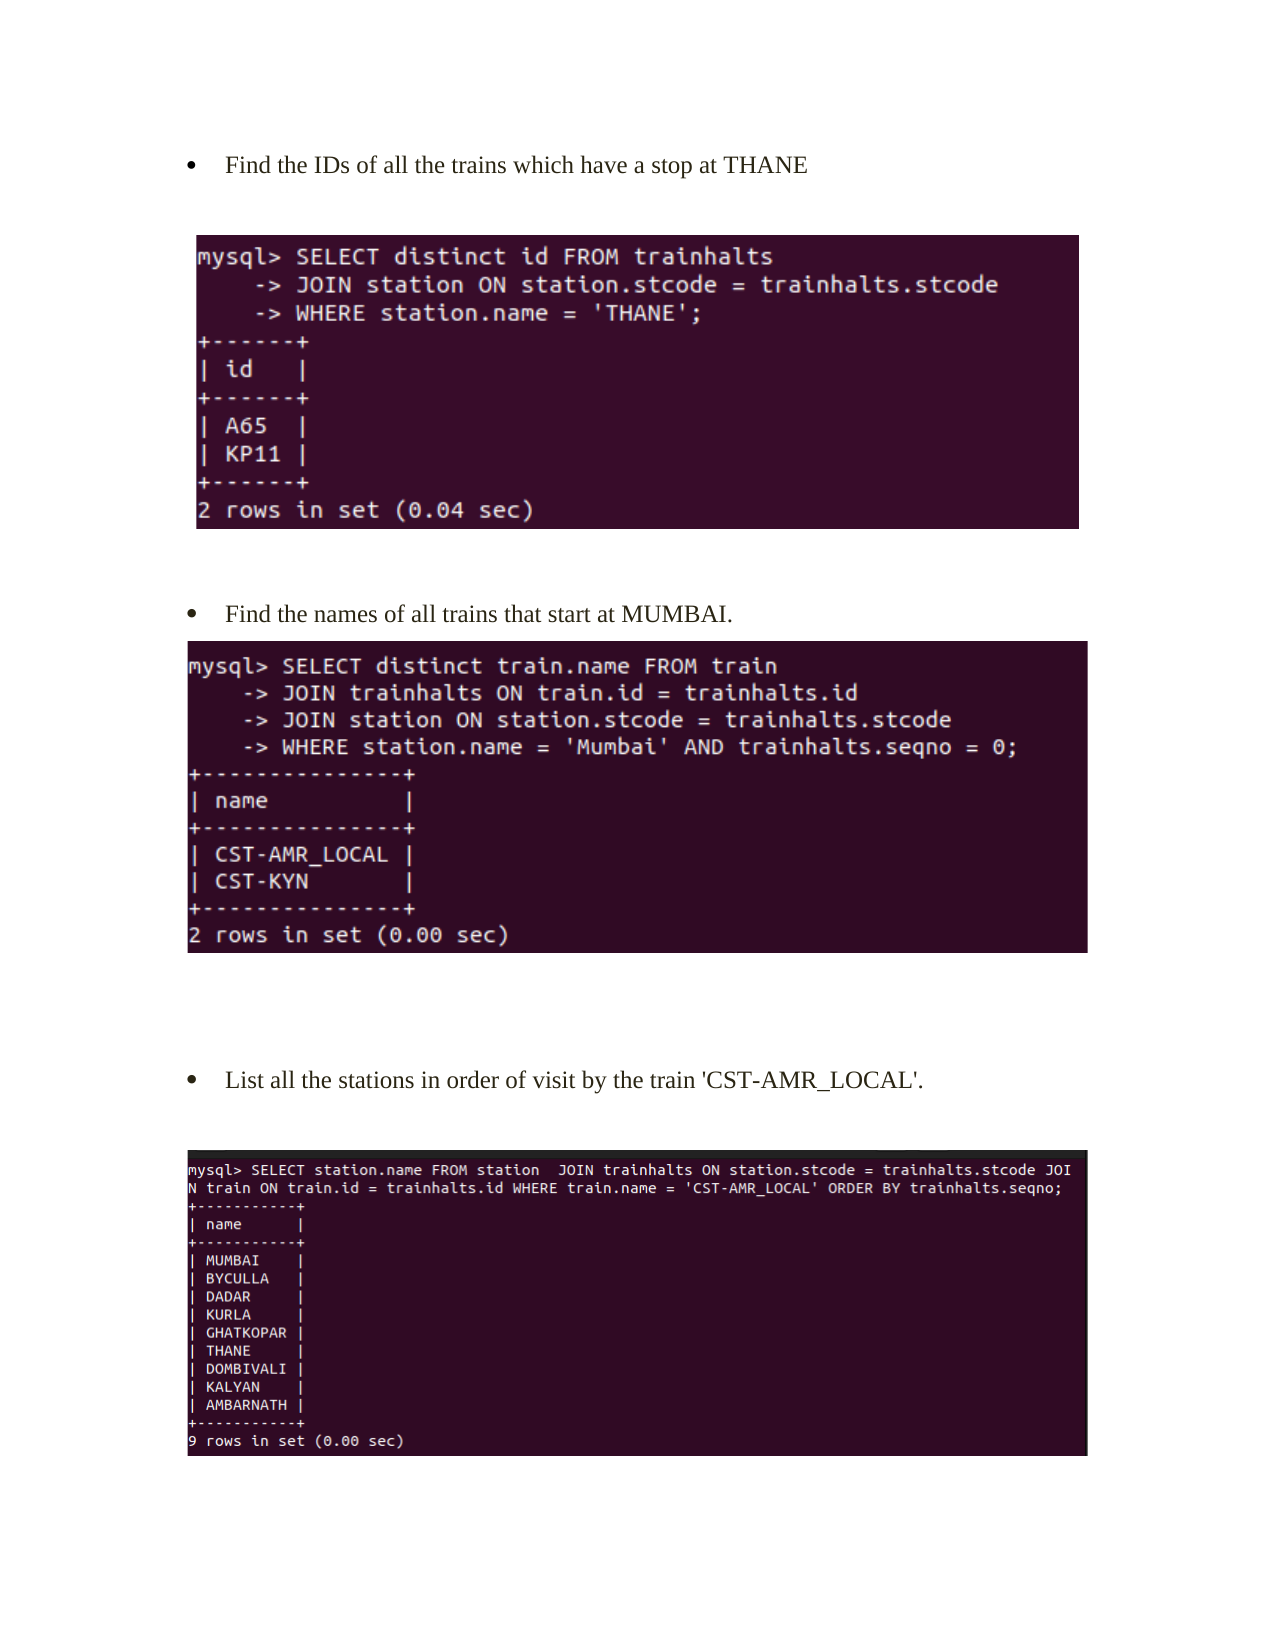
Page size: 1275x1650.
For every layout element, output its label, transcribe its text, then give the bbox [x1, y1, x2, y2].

picture [187, 641, 1088, 953]
picture [196, 235, 1079, 529]
picture [187, 1150, 1088, 1456]
list List all the stations in order of visit by the train 'CST-AMR_LOCAL'. [187, 1065, 1125, 1094]
list Find the IDs of all the trains which have a stop at THANE [187, 150, 1125, 179]
list Find the names of all trains that start at MUMBAI. [187, 599, 1125, 627]
